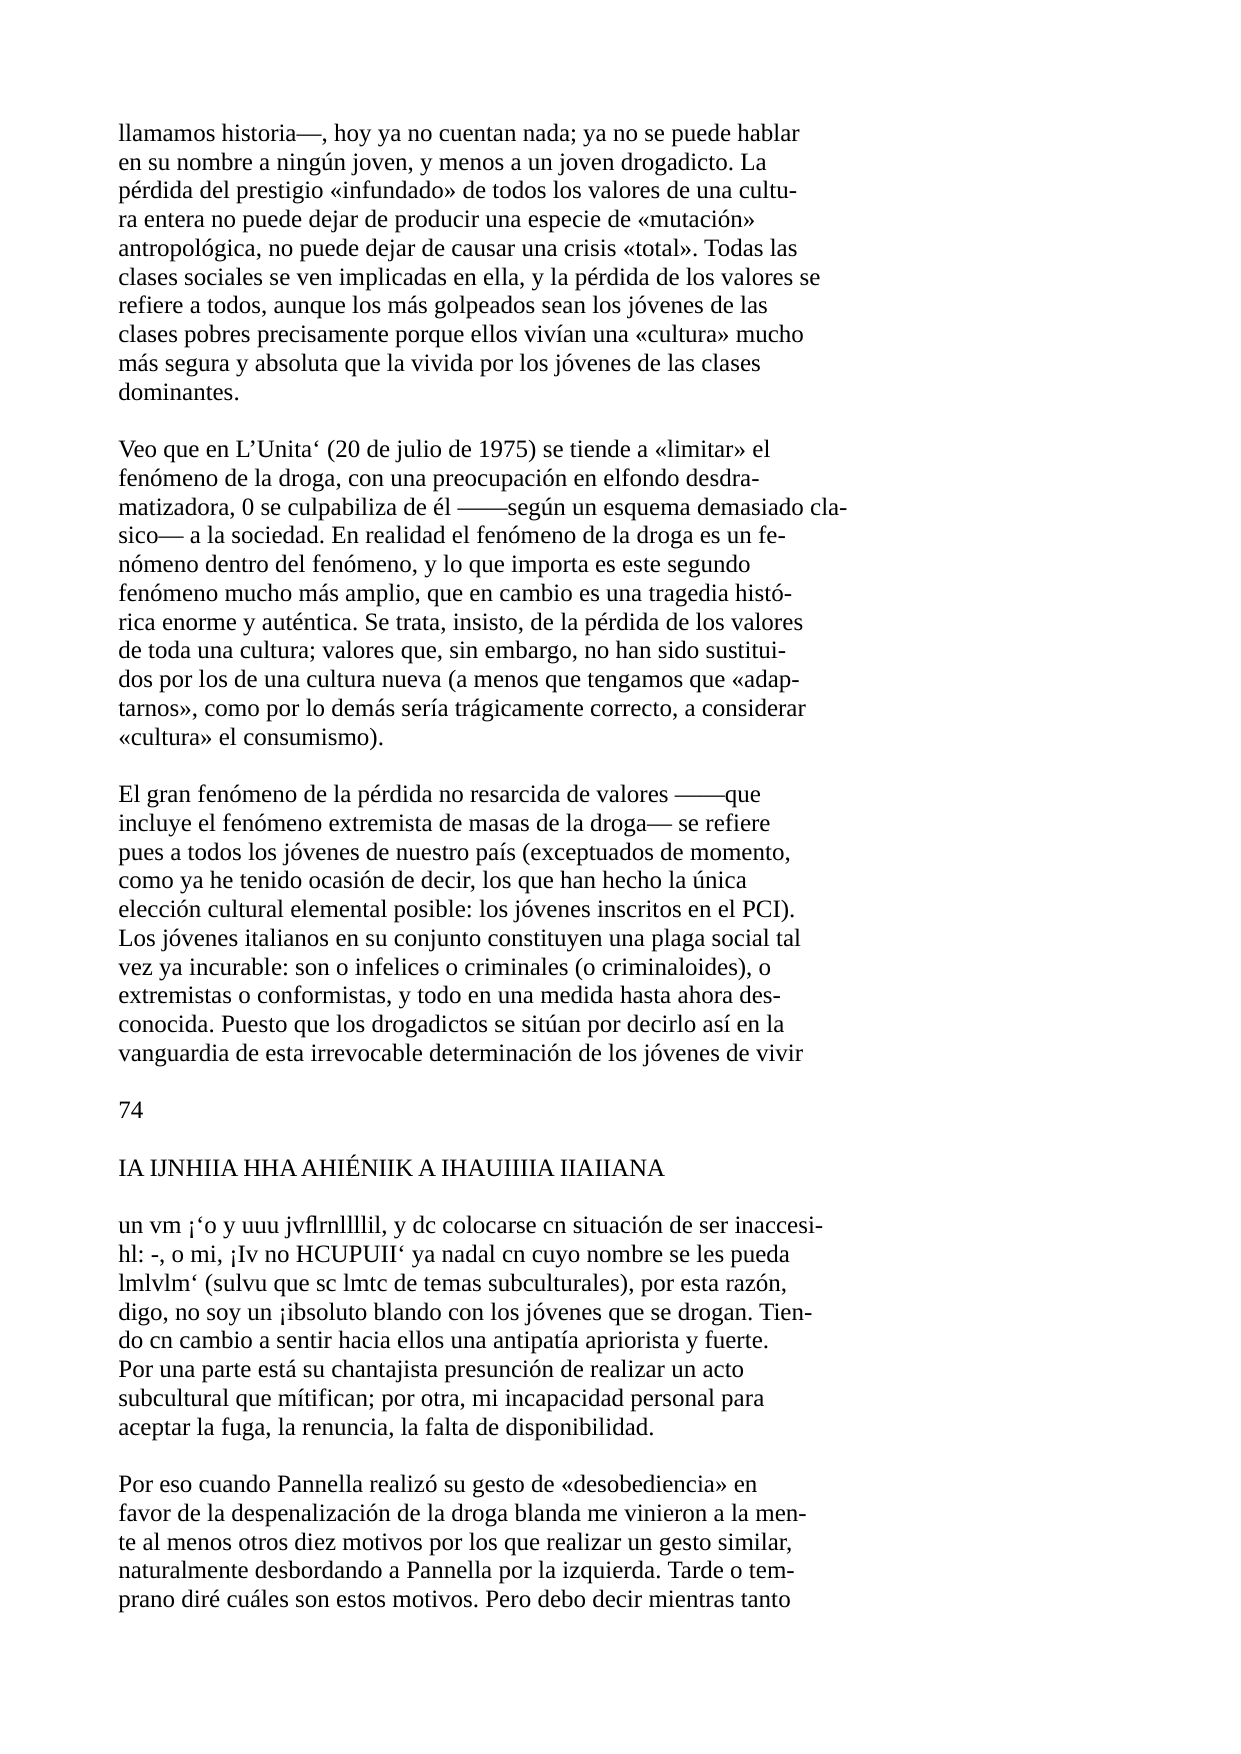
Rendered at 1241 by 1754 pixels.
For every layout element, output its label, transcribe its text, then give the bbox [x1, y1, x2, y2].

text digo, no soy un ¡ibsoluto blando con los jóvenes que se drogan. Tien- [118, 1297, 1122, 1326]
text nómeno dentro del fenómeno, y lo que importa es este segundo [118, 549, 1122, 578]
text lmlvlm‘ (sulvu que sc lmtc de temas subculturales), por esta razón, [118, 1268, 1122, 1297]
text favor de la despenalización de la droga blanda me vinieron a la men- [118, 1498, 1122, 1527]
text Los jóvenes italianos en su conjunto constituyen una plaga social tal [118, 923, 1122, 952]
text extremistas o conformistas, y todo en una medida hasta ahora des- [118, 981, 1122, 1009]
text do cn cambio a sentir hacia ellos una antipatía apriorista y fuerte. [118, 1326, 1122, 1354]
text tarnos», como por lo demás sería trágicamente correcto, a considerar [118, 693, 1122, 722]
text rica enorme y auténtica. Se trata, insisto, de la pérdida de los valores [118, 607, 1122, 636]
text subcultural que mítifican; por otra, mi incapacidad personal para [118, 1383, 1122, 1412]
text más segura y absoluta que la vivida por los jóvenes de las clases [118, 348, 1122, 377]
text matizadora, 0 se culpabiliza de él ——según un esquema demasiado cla- [118, 492, 1122, 521]
text como ya he tenido ocasión de decir, los que han hecho la única [118, 866, 1122, 894]
text clases sociales se ven implicadas en ella, y la pérdida de los valores se [118, 262, 1122, 291]
text Por eso cuando Pannella realizó su gesto de «desobediencia» en [118, 1469, 1122, 1498]
text dominantes. [118, 377, 1122, 406]
text aceptar la fuga, la renuncia, la falta de disponibilidad. [118, 1412, 1122, 1441]
text fenómeno de la droga, con una preocupación en elfondo desdra- [118, 463, 1122, 492]
text Por una parte está su chantajista presunción de realizar un acto [118, 1354, 1122, 1383]
text dos por los de una cultura nueva (a menos que tengamos que «adap- [118, 664, 1122, 693]
text antropológica, no puede dejar de causar una crisis «total». Todas las [118, 233, 1122, 262]
text vanguardia de esta irrevocable determinación de los jóvenes de vivir [118, 1038, 1122, 1067]
text pérdida del prestigio «infundado» de todos los valores de una cultu- [118, 176, 1122, 204]
text Veo que en L’Unita‘ (20 de julio de 1975) se tiende a «limitar» el [118, 434, 1122, 463]
text en su nombre a ningún joven, y menos a un joven drogadicto. La [118, 147, 1122, 176]
text ra entera no puede dejar de producir una especie de «mutación» [118, 204, 1122, 233]
text clases pobres precisamente porque ellos vivían una «cultura» mucho [118, 319, 1122, 348]
text un vm ¡‘o y uuu jvﬂrnllllil, y dc colocarse cn situación de ser inaccesi- [118, 1211, 1122, 1239]
text IA IJNHIIA HHA AHIÉNIIK A IHAUIIIIA IIAIIANA [118, 1153, 1122, 1182]
text vez ya incurable: son o infelices o criminales (o criminaloides), o [118, 952, 1122, 981]
text conocida. Puesto que los drogadictos se sitúan por decirlo así en la [118, 1009, 1122, 1038]
text sico— a la sociedad. En realidad el fenómeno de la droga es un fe- [118, 521, 1122, 549]
text te al menos otros diez motivos por los que realizar un gesto similar, [118, 1527, 1122, 1556]
text refiere a todos, aunque los más golpeados sean los jóvenes de las [118, 291, 1122, 319]
text prano diré cuáles son estos motivos. Pero debo decir mientras tanto [118, 1584, 1122, 1613]
text El gran fenómeno de la pérdida no resarcida de valores ——que [118, 779, 1122, 808]
text pues a todos los jóvenes de nuestro país (exceptuados de momento, [118, 837, 1122, 866]
text llamamos historia—, hoy ya no cuentan nada; ya no se puede hablar [118, 118, 1122, 147]
text elección cultural elemental posible: los jóvenes inscritos en el PCI). [118, 894, 1122, 923]
text «cultura» el consumismo). [118, 722, 1122, 751]
text fenómeno mucho más amplio, que en cambio es una tragedia histó- [118, 578, 1122, 607]
text hl: -, o mi, ¡Iv no HCUPUII‘ ya nadal cn cuyo nombre se les pueda [118, 1239, 1122, 1268]
text incluye el fenómeno extremista de masas de la droga— se refiere [118, 808, 1122, 837]
text de toda una cultura; valores que, sin embargo, no han sido sustitui- [118, 636, 1122, 664]
text naturalmente desbordando a Pannella por la izquierda. Tarde o tem- [118, 1556, 1122, 1584]
text 74 [118, 1096, 1122, 1124]
